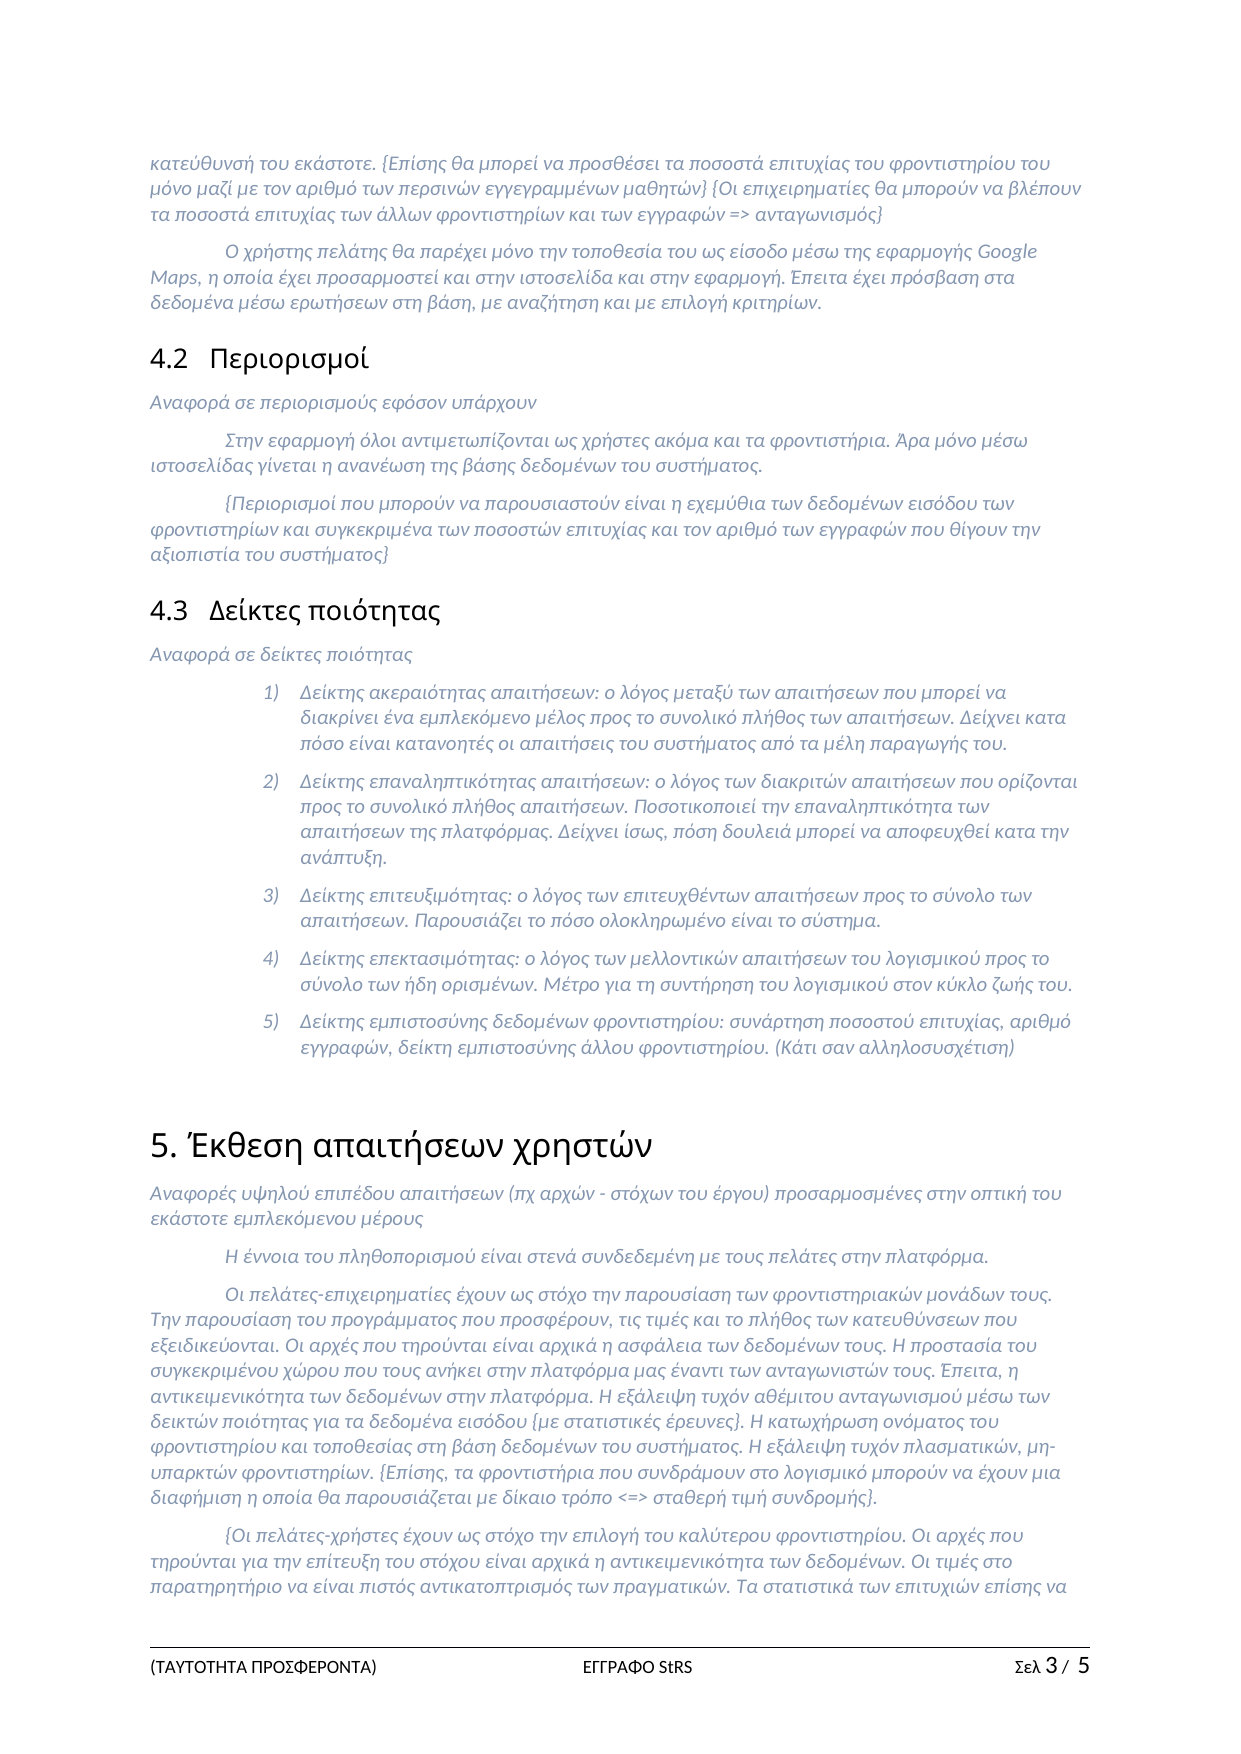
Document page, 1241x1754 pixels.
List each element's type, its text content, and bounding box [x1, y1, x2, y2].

text Ο χρήστης πελάτης θα παρέχει μόνο την τοποθεσία του ως είσοδο μέσω της εφαρμογής Google Maps, η οποία έχει προσαρμοστεί και στην ιστοσελίδα και στην εφαρμογή. Έπειτα έχει πρόσβαση στα δεδομένα μέσω ερωτήσεων στη βάση, με αναζήτηση και με επιλογή κριτηρίων. [150, 239, 1090, 315]
text Αναφορά σε περιορισμούς εφόσον υπάρχουν [150, 389, 1090, 415]
text Αναφορές υψηλού επιπέδου απαιτήσεων (πχ αρχών - στόχων του έργου) προσαρμοσμένες στην οπτική του εκάστοτε εμπλεκόμενου μέρους [150, 1180, 1090, 1231]
list Δείκτης εμπιστοσύνης δεδομένων φροντιστηρίου: συνάρτηση ποσοστού επιτυχίας, αριθμό εγγραφών, δείκτη εμπιστοσύνης άλλου φροντιστηρίου. (Κάτι σαν αλληλοσυσχέτιση) [262, 1009, 1090, 1059]
text {Οι πελάτες-χρήστες έχουν ως στόχο την επιλογή του καλύτερου φροντιστηρίου. Οι αρχές που τηρούνται για την επίτευξη του στόχου είναι αρχικά η αντικειμενικότητα των δεδομένων. Οι τιμές στο παρατηρητήριο να είναι πιστός αντικατοπτρισμός των πραγματικών. Τα στατιστικά των επιτυχιών επίσης να [150, 1522, 1090, 1599]
list Δείκτης επεκτασιμότητας: ο λόγος των μελλοντικών απαιτήσεων του λογισμικού προς το σύνολο των ήδη ορισμένων. Μέτρο για τη συντήρηση του λογισμικού στον κύκλο ζωής του. [262, 945, 1090, 996]
subtitle 4.2 Περιορισμοί [150, 340, 1090, 377]
text Στην εφαρμογή όλοι αντιμετωπίζονται ως χρήστες ακόμα και τα φροντιστήρια. Άρα μόνο μέσω ιστοσελίδας γίνεται η ανανέωση της βάσης δεδομένων του συστήματος. [150, 427, 1090, 478]
text Η έννοια του πληθοπορισμού είναι στενά συνδεδεμένη με τους πελάτες στην πλατφόρμα. [150, 1243, 1090, 1269]
list Δείκτης επιτευξιμότητας: ο λόγος των επιτευχθέντων απαιτήσεων προς το σύνολο των απαιτήσεων. Παρουσιάζει το πόσο ολοκληρωμένο είναι το σύστημα. [262, 882, 1090, 933]
text κατεύθυνσή του εκάστοτε. {Επίσης θα μπορεί να προσθέσει τα ποσοστά επιτυχίας του φροντιστηρίου του μόνο μαζί με τον αριθμό των περσινών εγγεγραμμένων μαθητών} {Οι επιχειρηματίες θα μπορούν να βλέπουν τα ποσοστά επιτυχίας των άλλων φροντιστηρίων και των εγγραφών => ανταγωνισμός} [150, 150, 1090, 226]
subtitle 4.3 Δείκτες ποιότητας [150, 592, 1090, 629]
list Δείκτης ακεραιότητας απαιτήσεων: ο λόγος μεταξύ των απαιτήσεων που μπορεί να διακρίνει ένα εμπλεκόμενο μέλος προς το συνολικό πλήθος των απαιτήσεων. Δείχνει κατα πόσο είναι κατανοητές οι απαιτήσεις του συστήματος από τα μέλη παραγωγής του. [262, 679, 1090, 755]
subtitle Έκθεση απαιτήσεων χρηστών [150, 1122, 1090, 1167]
text Αναφορά σε δείκτες ποιότητας [150, 641, 1090, 667]
list Δείκτης επαναληπτικότητας απαιτήσεων: ο λόγος των διακριτών απαιτήσεων που ορίζονται προς το συνολικό πλήθος απαιτήσεων. Ποσοτικοποιεί την επαναληπτικότητα των απαιτήσεων της πλατφόρμας. Δείχνει ίσως, πόση δουλειά μπορεί να αποφευχθεί κατα την ανάπτυξη. [262, 768, 1090, 869]
text Οι πελάτες-επιχειρηματίες έχουν ως στόχο την παρουσίαση των φροντιστηριακών μονάδων τους. Την παρουσίαση του προγράμματος που προσφέρουν, τις τιμές και το πλήθος των κατευθύνσεων που εξειδικεύονται. Οι αρχές που τηρούνται είναι αρχικά η ασφάλεια των δεδομένων τους. Η προστασία του συγκεκριμένου χώρου που τους ανήκει στην πλατφόρμα μας έναντι των ανταγωνιστών τους. Έπειτα, η αντικειμενικότητα των δεδομένων στην πλατφόρμα. Η εξάλειψη τυχόν αθέμιτου ανταγωνισμού μέσω των δεικτών ποιότητας για τα δεδομένα εισόδου {με στατιστικές έρευνες}. Η κατωχήρωση ονόματος του φροντιστηρίου και τοποθεσίας στη βάση δεδομένων του συστήματος. Η εξάλειψη τυχόν πλασματικών, μη-υπαρκτών φροντιστηρίων. {Επίσης, τα φροντιστήρια που συνδράμουν στο λογισμικό μπορούν να έχουν μια διαφήμιση η οποία θα παρουσιάζεται με δίκαιο τρόπο <=> σταθερή τιμή συνδρομής}. [150, 1281, 1090, 1510]
text {Περιορισμοί που μπορούν να παρουσιαστούν είναι η εχεμύθια των δεδομένων εισόδου των φροντιστηρίων και συγκεκριμένα των ποσοστών επιτυχίας και τον αριθμό των εγγραφών που θίγουν την αξιοπιστία του συστήματος} [150, 491, 1090, 567]
